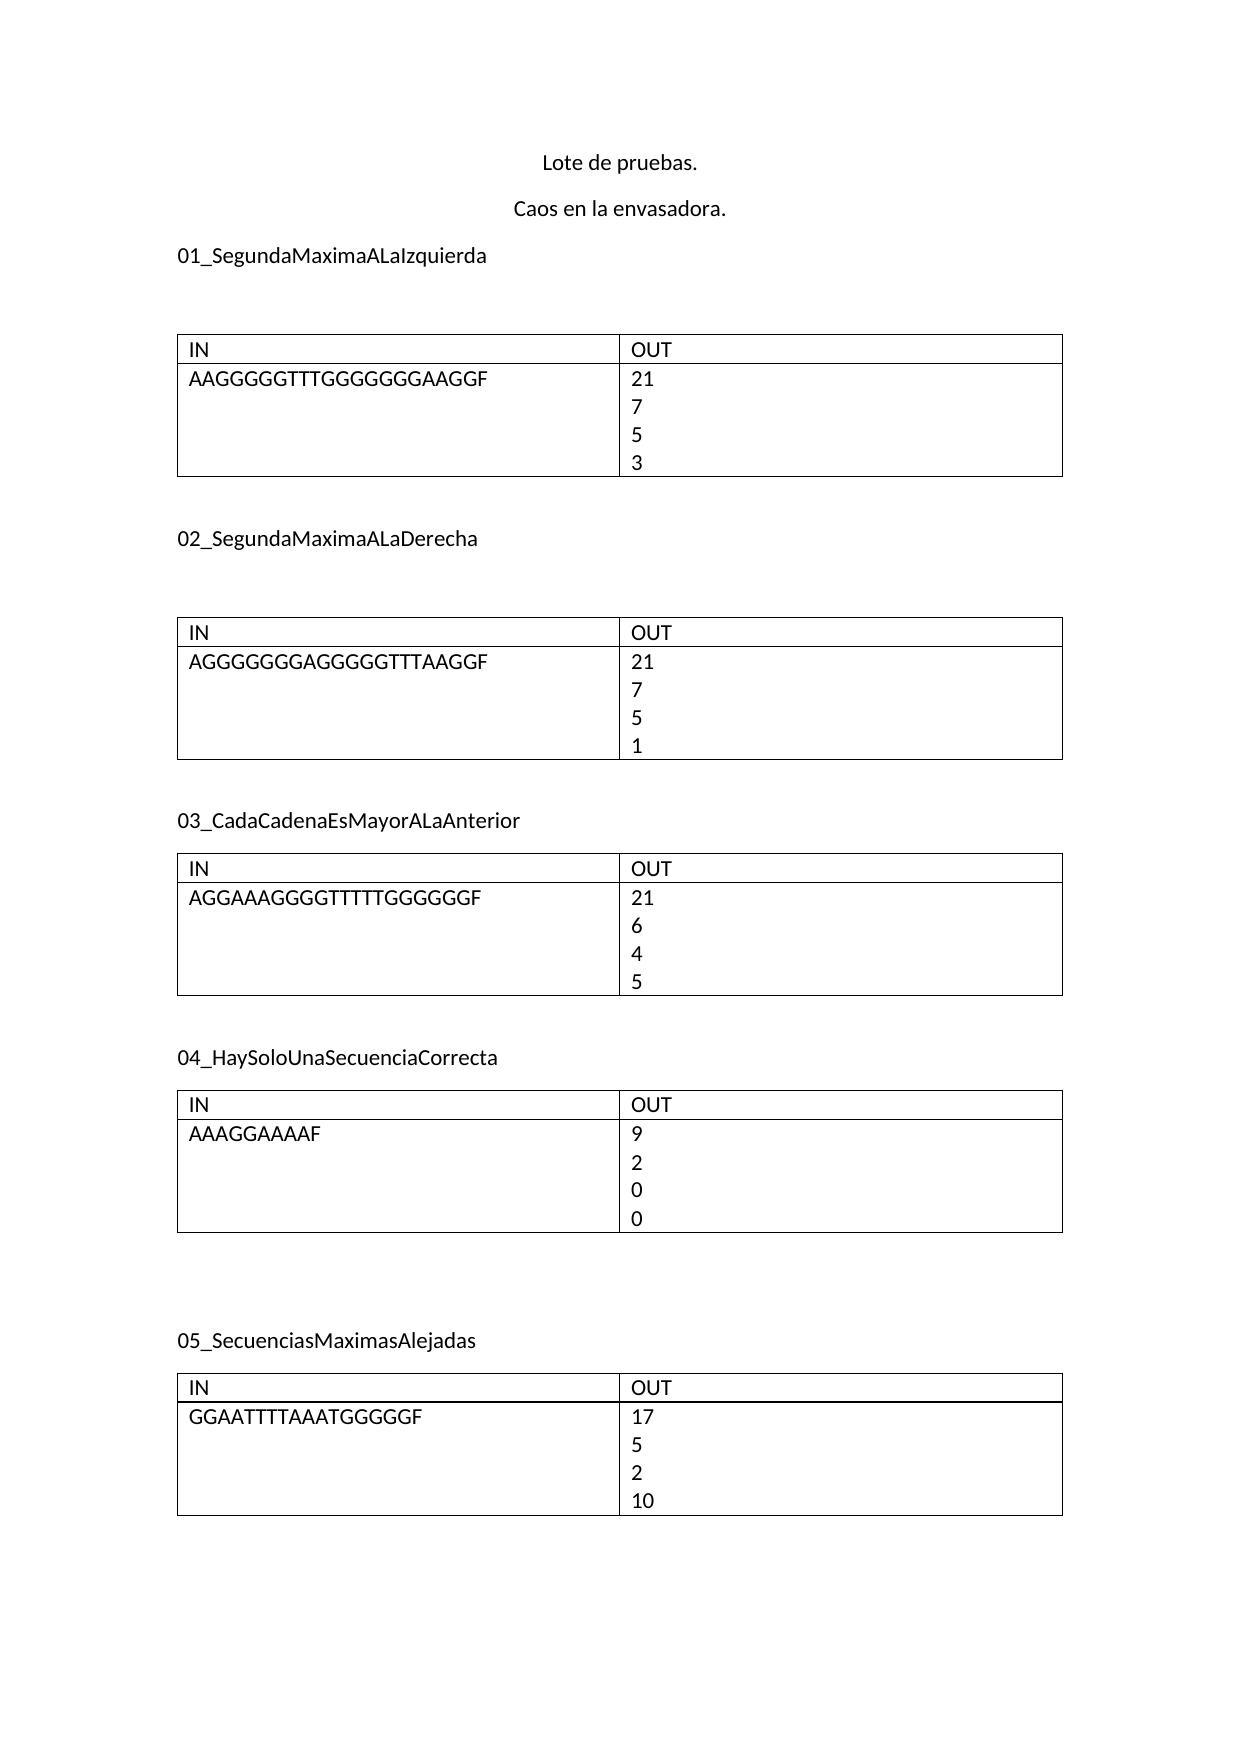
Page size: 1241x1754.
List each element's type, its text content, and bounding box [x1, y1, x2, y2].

text 05_SecuenciasMaximasAlejadas [177, 1326, 1063, 1354]
table_header IN [178, 335, 619, 363]
table_header IN [178, 618, 619, 646]
table_header OUT [620, 618, 1062, 646]
table_header IN [178, 854, 619, 882]
table_header IN [178, 1374, 619, 1401]
text 01_SegundaMaximaALaIzquierda [177, 241, 1063, 269]
text Caos en la envasadora. [177, 194, 1063, 222]
table_header OUT [620, 1374, 1062, 1401]
table_cell AAGGGGGTTTGGGGGGGAAGGF [178, 364, 619, 476]
table_cell 21 6 4 5 [620, 883, 1062, 995]
text 02_SegundaMaximaALaDerecha [177, 524, 1063, 552]
table_cell 9 2 0 0 [620, 1120, 1062, 1232]
table_header OUT [620, 1091, 1062, 1118]
text 04_HaySoloUnaSecuenciaCorrecta [177, 1043, 1063, 1071]
table_header IN [178, 1091, 619, 1118]
table_cell 17 5 2 10 [620, 1403, 1062, 1514]
table_cell GGAATTTTAAATGGGGGF [178, 1403, 619, 1514]
table_cell 21 7 5 3 [620, 364, 1062, 476]
table_cell AGGGGGGGAGGGGGTTTAAGGF [178, 647, 619, 759]
table_cell AGGAAAGGGGTTTTTGGGGGGF [178, 883, 619, 995]
text Lote de pruebas. [177, 148, 1063, 176]
table_header OUT [620, 854, 1062, 882]
table_header OUT [620, 335, 1062, 363]
table_cell 21 7 5 1 [620, 647, 1062, 759]
table_cell AAAGGAAAAF [178, 1120, 619, 1232]
text 03_CadaCadenaEsMayorALaAnterior [177, 807, 1063, 834]
